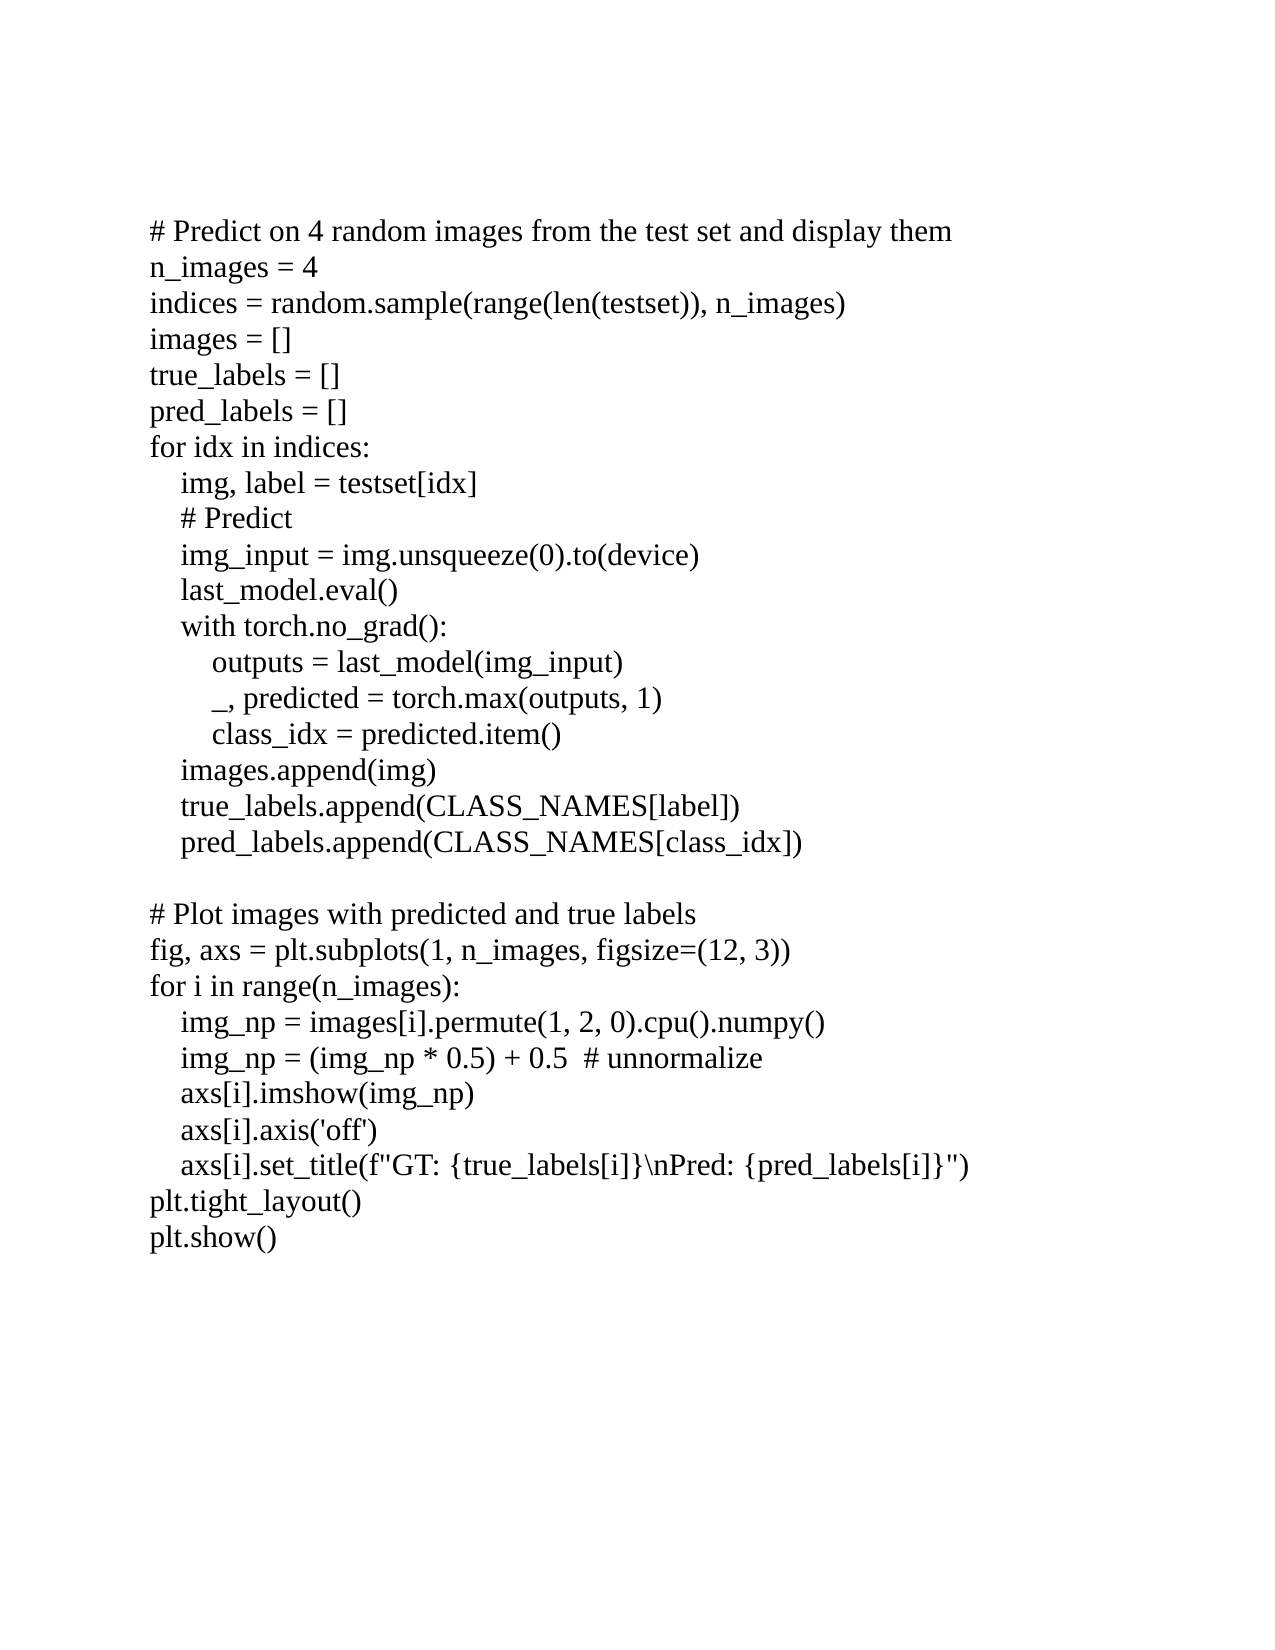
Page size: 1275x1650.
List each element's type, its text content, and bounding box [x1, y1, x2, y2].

text pred_labels = [] [118, 392, 1157, 428]
text n_images = 4 [118, 248, 1157, 284]
text last_model.eval() [118, 572, 1157, 608]
text axs[i].axis('off') [118, 1111, 1157, 1147]
text true_labels = [] [118, 356, 1157, 392]
text for idx in indices: [118, 428, 1157, 464]
text fig, axs = plt.subplots(1, n_images, figsize=(12, 3)) [118, 931, 1157, 967]
text plt.tight_layout() [118, 1183, 1157, 1218]
text _, predicted = torch.max(outputs, 1) [118, 679, 1157, 715]
text # Predict [118, 500, 1157, 536]
text img, label = testset[idx] [118, 464, 1157, 500]
text images.append(img) [118, 751, 1157, 787]
text axs[i].set_title(f"GT: {true_labels[i]}\nPred: {pred_labels[i]}") [118, 1147, 1157, 1183]
text # Plot images with predicted and true labels [118, 895, 1157, 931]
text with torch.no_grad(): [118, 608, 1157, 643]
text images = [] [118, 320, 1157, 356]
text img_np = images[i].permute(1, 2, 0).cpu().numpy() [118, 1003, 1157, 1039]
text class_idx = predicted.item() [118, 715, 1157, 751]
text outputs = last_model(img_input) [118, 643, 1157, 679]
text true_labels.append(CLASS_NAMES[label]) [118, 787, 1157, 823]
text plt.show() [118, 1218, 1157, 1254]
text img_np = (img_np * 0.5) + 0.5 # unnormalize [118, 1039, 1157, 1075]
text axs[i].imshow(img_np) [118, 1075, 1157, 1111]
text indices = random.sample(range(len(testset)), n_images) [118, 284, 1157, 320]
text img_input = img.unsqueeze(0).to(device) [118, 536, 1157, 572]
text for i in range(n_images): [118, 967, 1157, 1003]
text # Predict on 4 random images from the test set and display them [118, 212, 1157, 248]
text pred_labels.append(CLASS_NAMES[class_idx]) [118, 823, 1157, 859]
